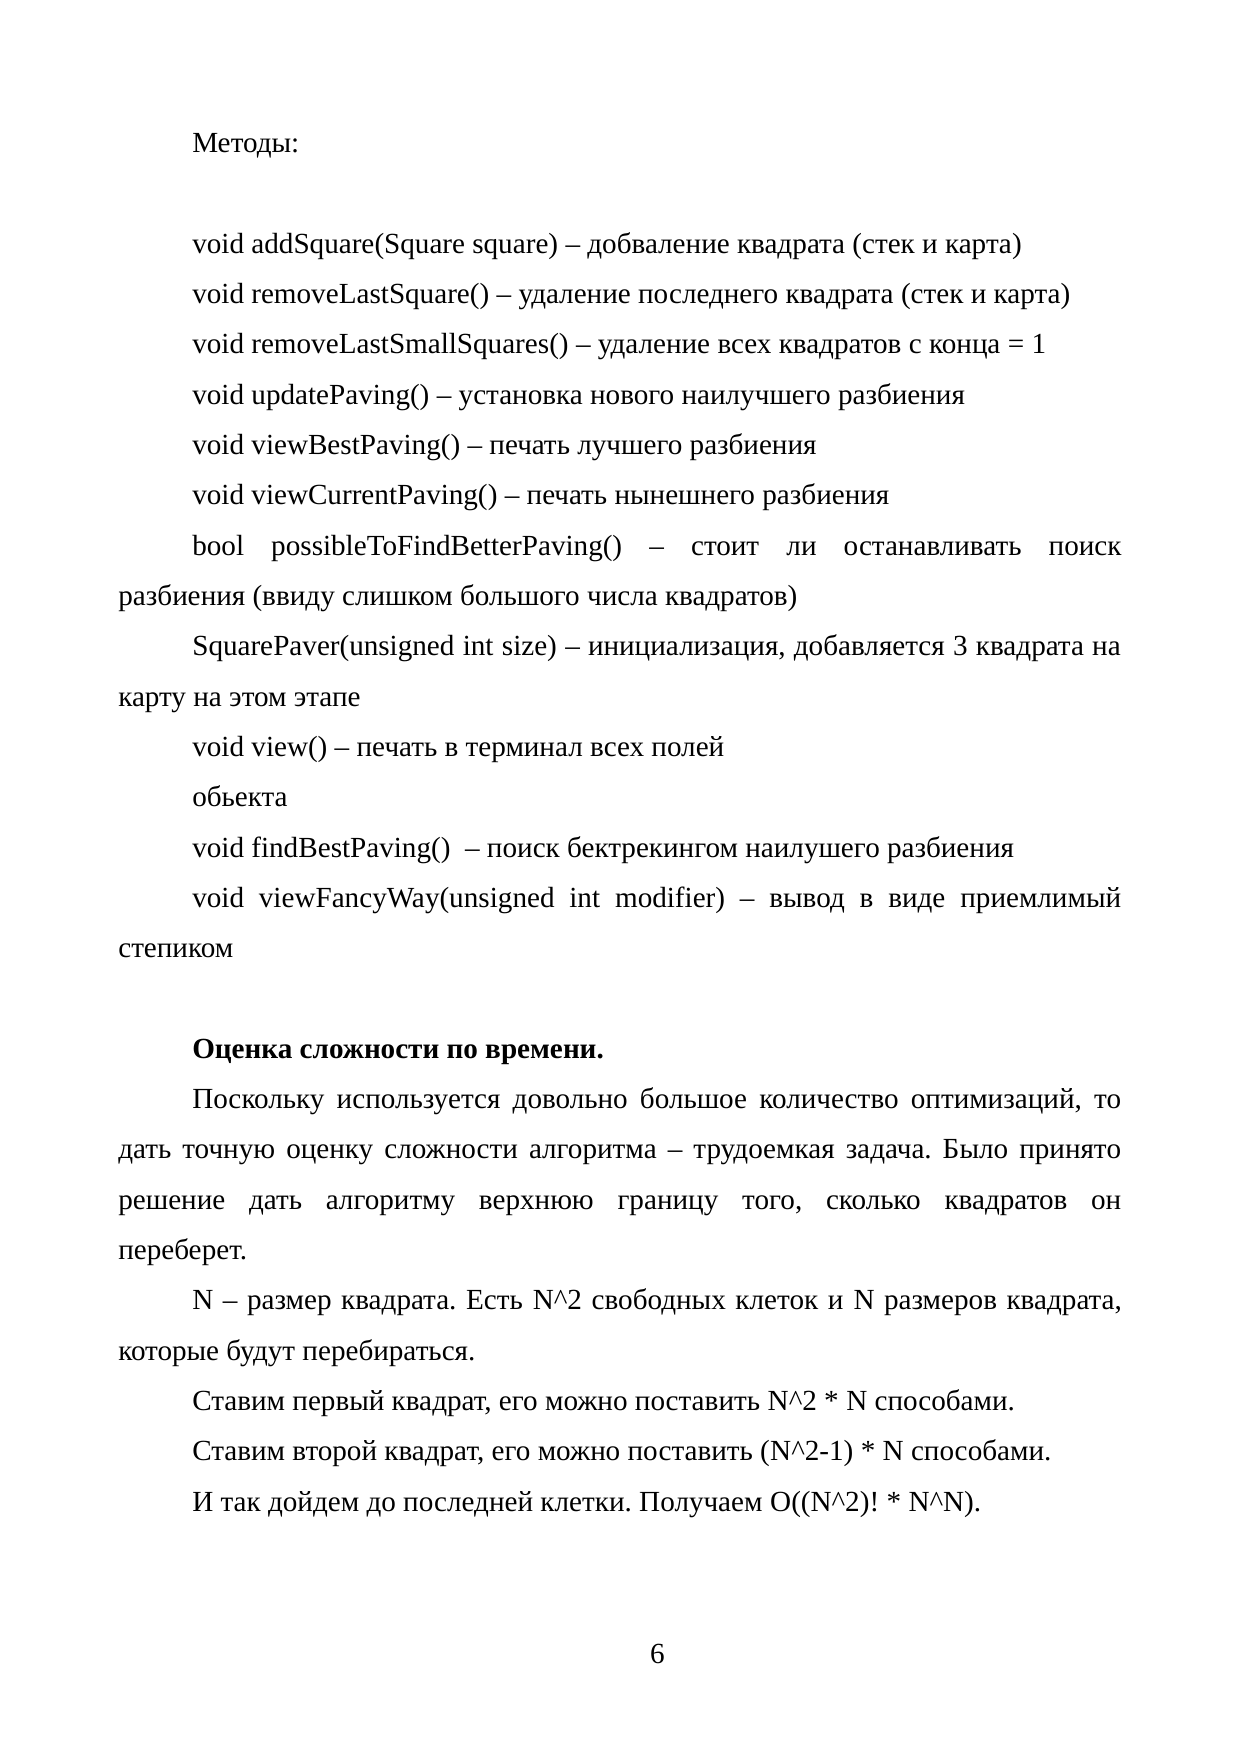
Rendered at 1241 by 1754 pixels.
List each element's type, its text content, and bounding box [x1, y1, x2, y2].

text void removeLastSquare() – удаление последнего квадрата (стек и карта) [118, 276, 1122, 310]
text И так дойдем до последней клетки. Получаем O((N^2)! * N^N). [118, 1484, 1122, 1517]
text Методы: [118, 125, 1122, 159]
text Оценка сложности по времени. [118, 1031, 1122, 1064]
text void viewCurrentPaving() – печать нынешнего разбиения [118, 477, 1122, 511]
text void updatePaving() – установка нового наилучшего разбиения [118, 377, 1122, 410]
text void removeLastSmallSquares() – удаление всех квадратов с конца = 1 [118, 327, 1122, 360]
text bool possibleToFindBetterPaving() – стоит ли останавливать поиск разбиения (ввиду слишком большого числа квадратов) [118, 528, 1122, 612]
text void view() – печать в терминал всех полей [118, 729, 1122, 763]
text SquarePaver(unsigned int size) – инициализация, добавляется 3 квадрата на карту на этом этапе [118, 628, 1122, 712]
text N – размер квадрата. Есть N^2 свободных клеток и N размеров квадрата, которые будут перебираться. [118, 1282, 1122, 1366]
text Ставим первый квадрат, его можно поставить N^2 * N способами. [118, 1383, 1122, 1417]
text void findBestPaving() – поиск бектрекингом наилушего разбиения [118, 830, 1122, 863]
text void addSquare(Square square) – добваление квадрата (стек и карта) [118, 226, 1122, 259]
text void viewBestPaving() – печать лучшего разбиения [118, 427, 1122, 461]
text обьекта [118, 779, 1122, 813]
text void viewFancyWay(unsigned int modifier) – вывод в виде приемлимый степиком [118, 880, 1122, 964]
text Поскольку используется довольно большое количество оптимизаций, то дать точную оценку сложности алгоритма – трудоемкая задача. Было принято решение дать алгоритму верхнюю границу того, сколько квадратов он переберет. [118, 1081, 1122, 1266]
text Ставим второй квадрат, его можно поставить (N^2-1) * N способами. [118, 1433, 1122, 1467]
